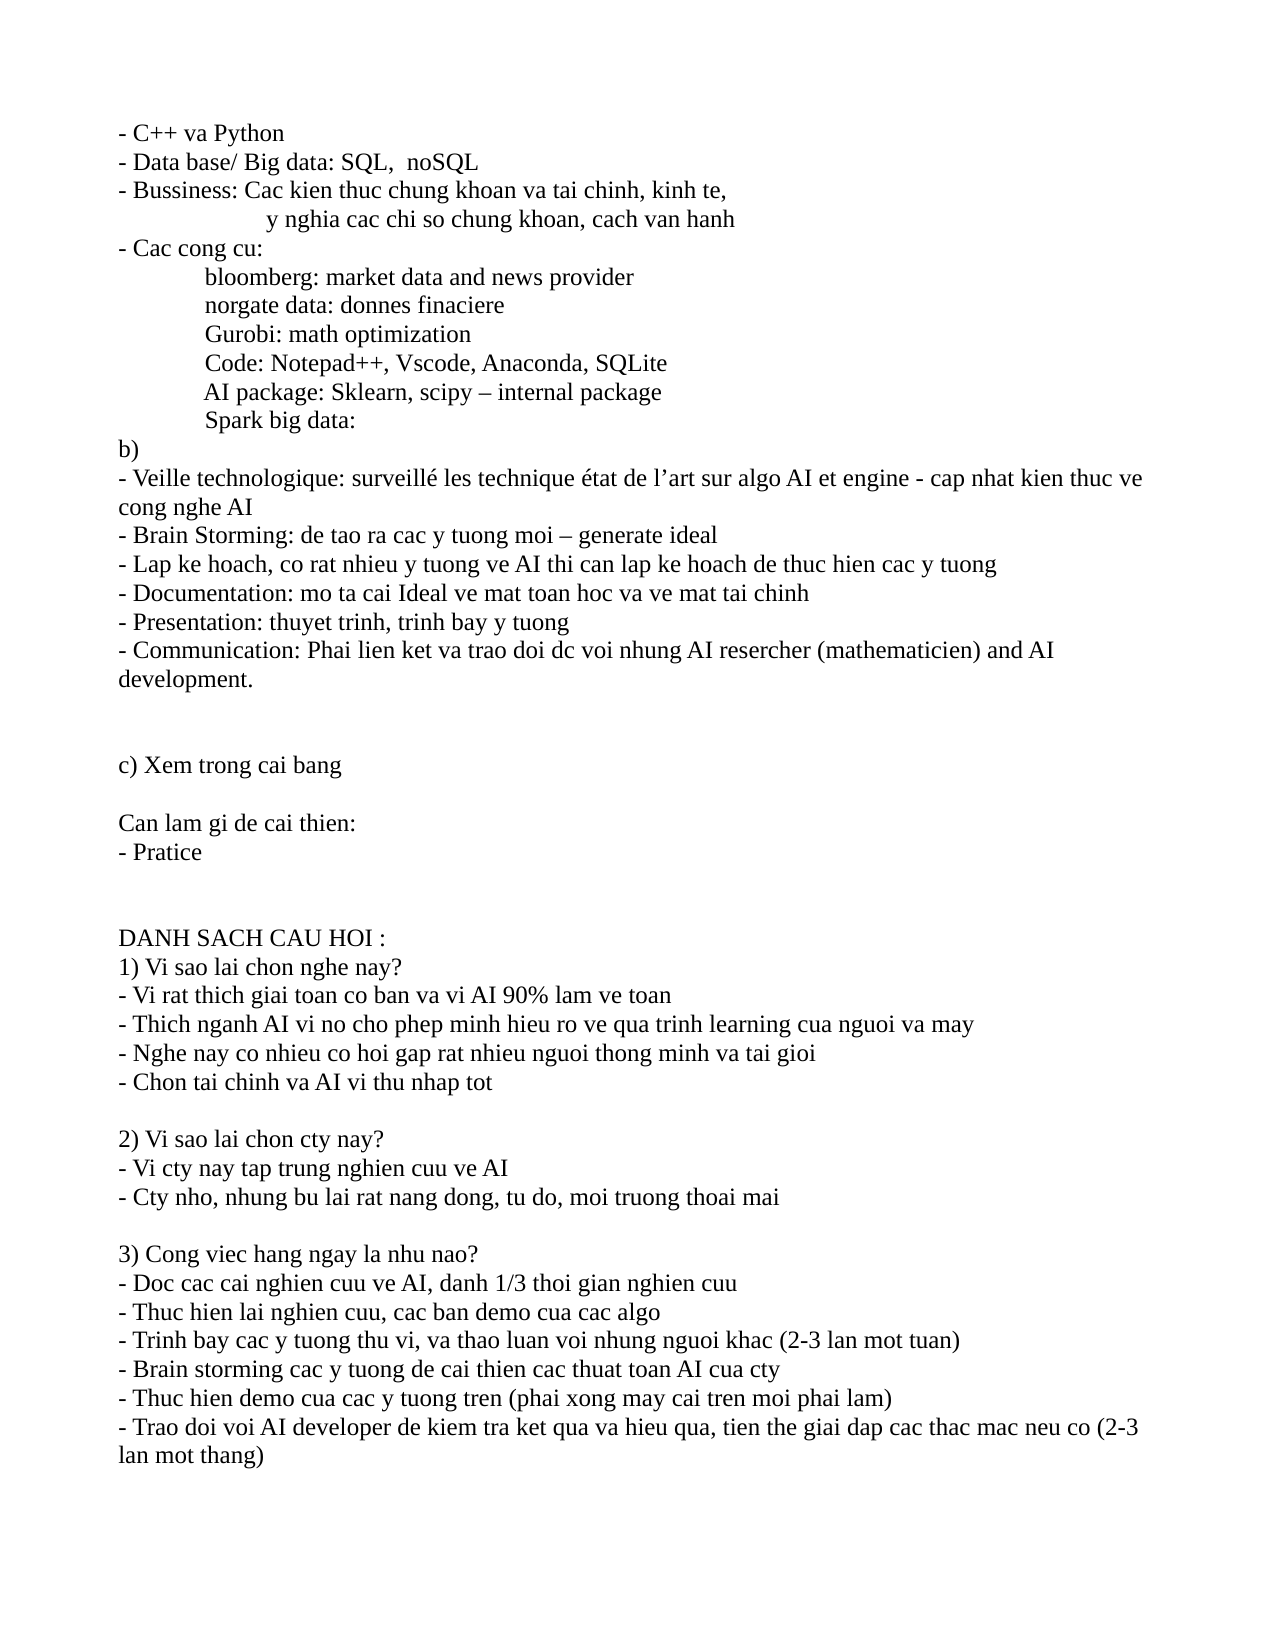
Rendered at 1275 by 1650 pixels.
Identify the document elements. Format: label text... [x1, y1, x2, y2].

text 2) Vi sao lai chon cty nay? [118, 1124, 1157, 1153]
text - Pratice [118, 837, 1157, 866]
text - Nghe nay co nhieu co hoi gap rat nhieu nguoi thong minh va tai gioi [118, 1038, 1157, 1067]
text 3) Cong viec hang ngay la nhu nao? [118, 1239, 1157, 1268]
text AI package: Sklearn, scipy – internal package [118, 377, 1157, 406]
text Can lam gi de cai thien: [118, 808, 1157, 837]
text - Trinh bay cac y tuong thu vi, va thao luan voi nhung nguoi khac (2-3 lan mot tuan) [118, 1326, 1157, 1354]
text norgate data: donnes finaciere [118, 291, 1157, 319]
text - Presentation: thuyet trinh, trinh bay y tuong [118, 607, 1157, 636]
text c) Xem trong cai bang [118, 751, 1157, 779]
text - Cty nho, nhung bu lai rat nang dong, tu do, moi truong thoai mai [118, 1182, 1157, 1211]
text - Documentation: mo ta cai Ideal ve mat toan hoc va ve mat tai chinh [118, 578, 1157, 607]
text Spark big data: [118, 406, 1157, 434]
text b) [118, 434, 1157, 463]
text - Vi cty nay tap trung nghien cuu ve AI [118, 1153, 1157, 1182]
text - Thuc hien lai nghien cuu, cac ban demo cua cac algo [118, 1297, 1157, 1326]
text Gurobi: math optimization [118, 319, 1157, 348]
text - Vi rat thich giai toan co ban va vi AI 90% lam ve toan [118, 981, 1157, 1009]
text - Thuc hien demo cua cac y tuong tren (phai xong may cai tren moi phai lam) [118, 1383, 1157, 1412]
text y nghia cac chi so chung khoan, cach van hanh [118, 204, 1157, 233]
text - Brain storming cac y tuong de cai thien cac thuat toan AI cua cty [118, 1354, 1157, 1383]
text 1) Vi sao lai chon nghe nay? [118, 952, 1157, 981]
text - Veille technologique: surveillé les technique état de l’art sur algo AI et engine - cap nhat kien thuc ve cong nghe AI [118, 463, 1157, 521]
text - Doc cac cai nghien cuu ve AI, danh 1/3 thoi gian nghien cuu [118, 1268, 1157, 1297]
text - Thich nganh AI vi no cho phep minh hieu ro ve qua trinh learning cua nguoi va may [118, 1009, 1157, 1038]
text - Lap ke hoach, co rat nhieu y tuong ve AI thi can lap ke hoach de thuc hien cac y tuong [118, 549, 1157, 578]
text - Cac cong cu: [118, 233, 1157, 262]
text - Chon tai chinh va AI vi thu nhap tot [118, 1067, 1157, 1096]
text - Bussiness: Cac kien thuc chung khoan va tai chinh, kinh te, [118, 176, 1157, 204]
text DANH SACH CAU HOI : [118, 923, 1157, 952]
text - Data base/ Big data: SQL, noSQL [118, 147, 1157, 176]
text - Communication: Phai lien ket va trao doi dc voi nhung AI resercher (mathematicien) and AI development. [118, 636, 1157, 693]
text - Trao doi voi AI developer de kiem tra ket qua va hieu qua, tien the giai dap cac thac mac neu co (2-3 lan mot thang) [118, 1412, 1157, 1469]
text - C++ va Python [118, 118, 1157, 147]
text bloomberg: market data and news provider [118, 262, 1157, 291]
text Code: Notepad++, Vscode, Anaconda, SQLite [118, 348, 1157, 377]
text - Brain Storming: de tao ra cac y tuong moi – generate ideal [118, 521, 1157, 549]
